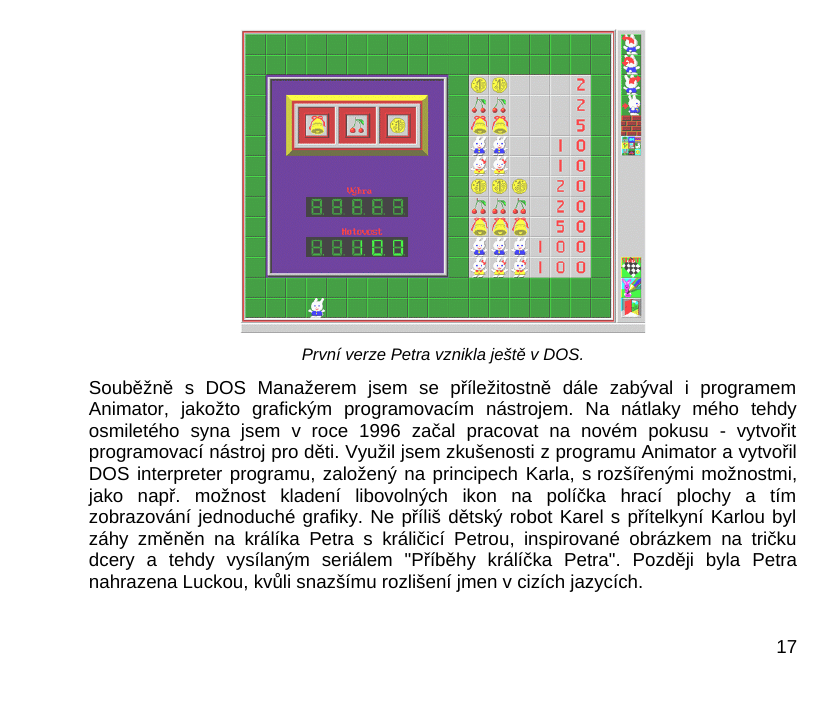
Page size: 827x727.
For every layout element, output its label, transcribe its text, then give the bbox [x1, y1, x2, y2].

picture [240, 29, 646, 333]
text Souběžně s DOS Manažerem jsem se příležitostně dále zabýval i programem Animator, jakožto grafickým programovacím nástrojem. Na nátlaky mého tehdy osmiletého syna jsem v roce 1996 začal pracovat na novém pokusu - vytvořit programovací nástroj pro děti. Využil jsem zkušenosti z programu Animator a vytvořil DOS interpreter programu, založený na principech Karla, s rozšířenými možnostmi, jako např. možnost kladení libovolných ikon na políčka hrací plochy a tím zobrazování jednoduché grafiky. Ne příliš dětský robot Karel s přítelkyní Karlou byl záhy změněn na králíka Petra s králičicí Petrou, inspirované obrázkem na tričku dcery a tehdy vysílaným seriálem "Příběhy králíčka Petra". Později byla Petra nahrazena Luckou, kvůli snazšímu rozlišení jmen v cizích jazycích. [89, 377, 797, 592]
text První verze Petra vznikla ještě v DOS. [89, 345, 797, 364]
